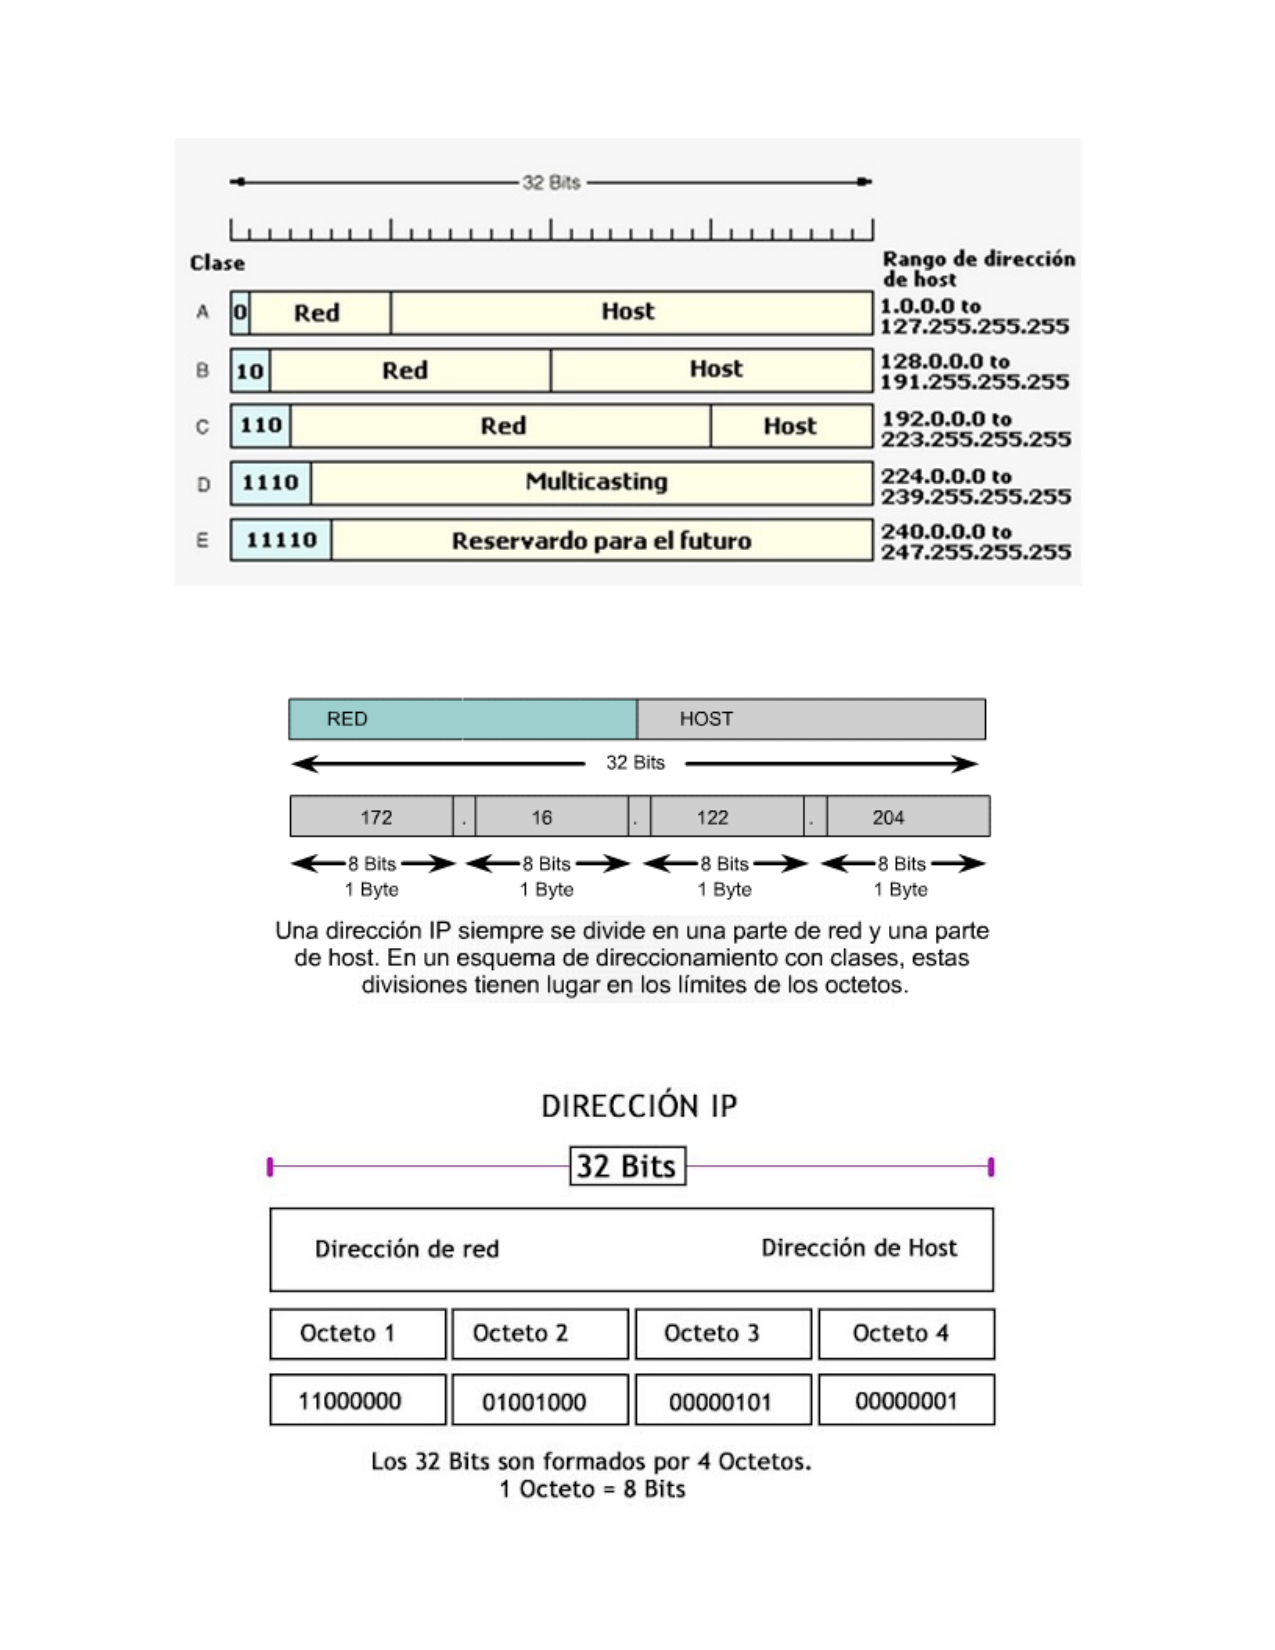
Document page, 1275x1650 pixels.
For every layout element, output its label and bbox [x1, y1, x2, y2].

picture [175, 138, 1083, 586]
picture [265, 690, 996, 1016]
picture [237, 1045, 1038, 1535]
